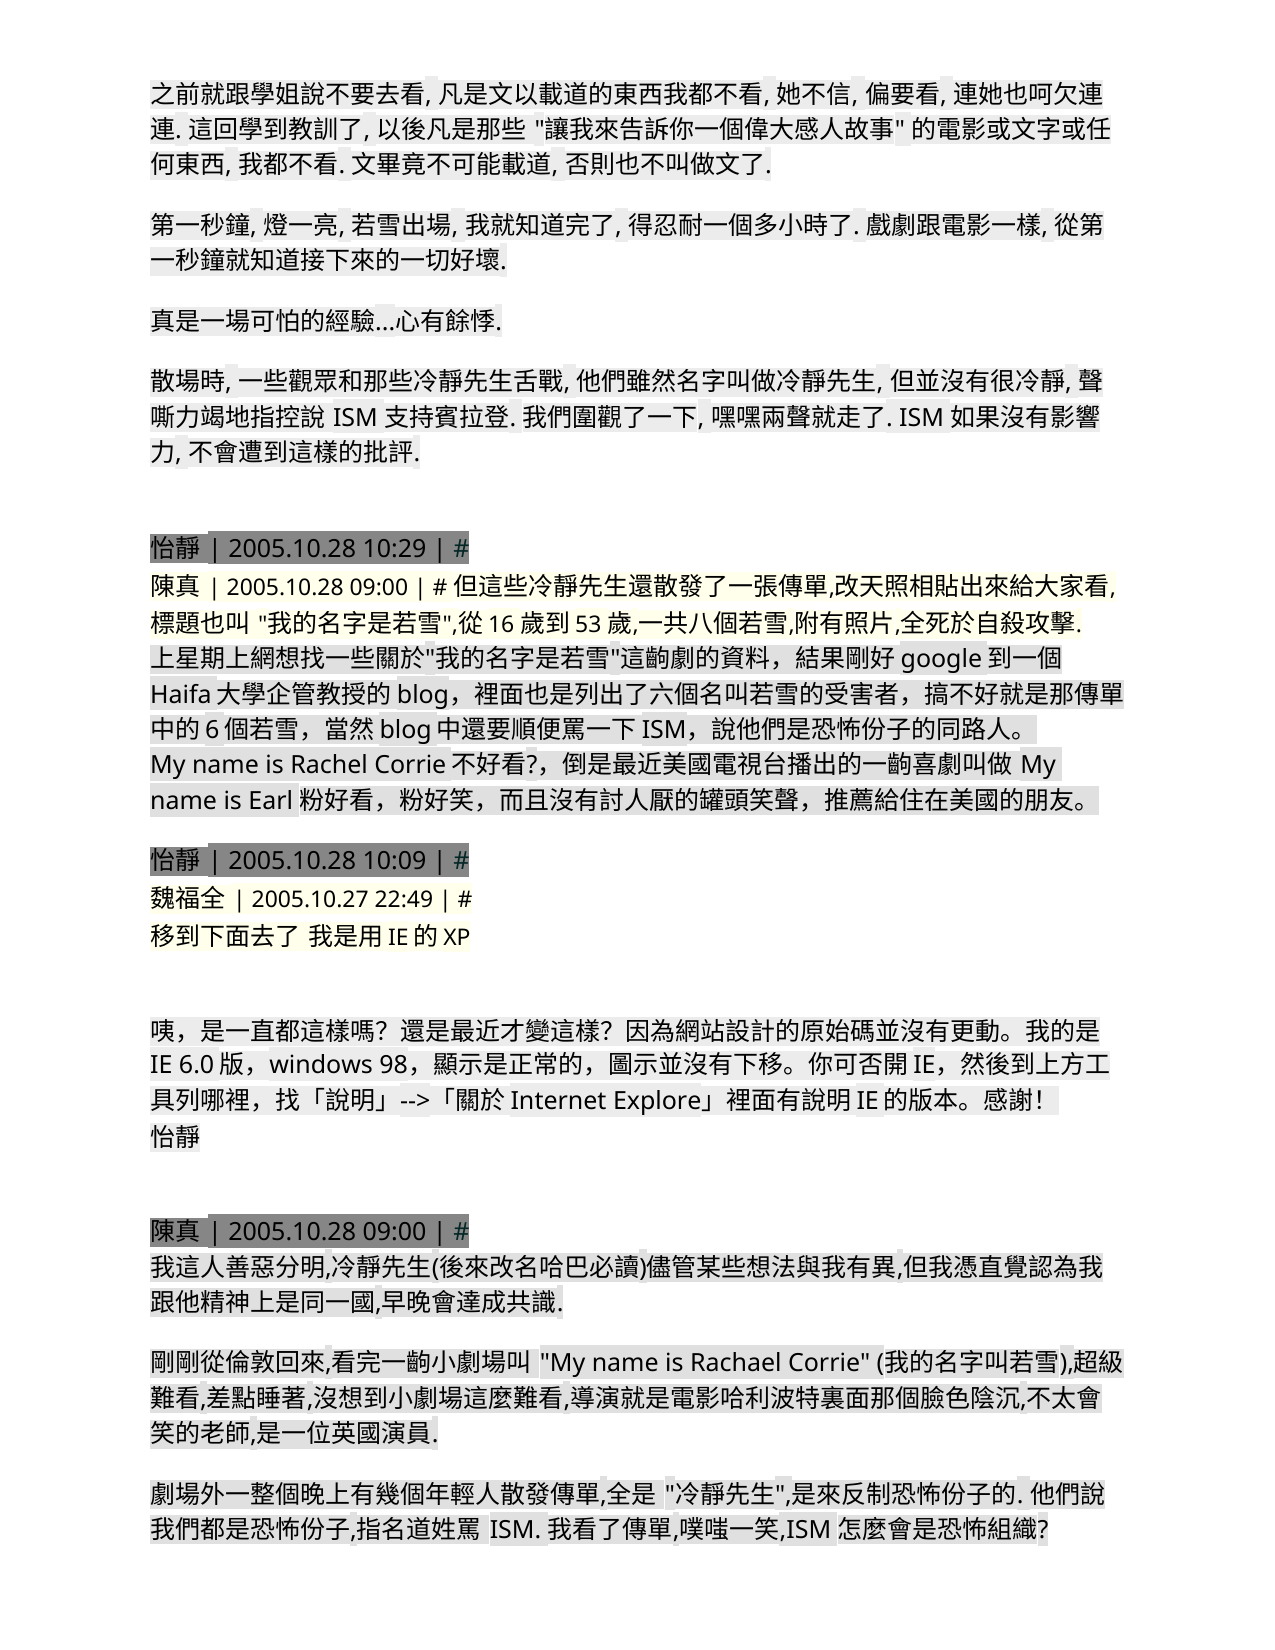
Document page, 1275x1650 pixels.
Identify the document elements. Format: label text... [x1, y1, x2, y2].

text 劇場外一整個晚上有幾個年輕人散發傳單,全是 "冷靜先生",是來反制恐怖份子的. 他們說我們都是恐怖份子,指名道姓罵 ISM. 我看了傳單,噗嗤一笑,ISM 怎麼會是恐怖組織? [150, 1475, 1125, 1546]
text 之前就跟學姐說不要去看, 凡是文以載道的東西我都不看, 她不信, 偏要看, 連她也呵欠連連. 這回學到教訓了, 以後凡是那些 "讓我來告訴你一個偉大感人故事" 的電影或文字或任何東西, 我都不看. 文畢竟不可能載道, 否則也不叫做文了. [150, 75, 1125, 181]
text 剛剛從倫敦回來,看完一齣小劇場叫 "My name is Rachael Corrie" (我的名字叫若雪),超級難看,差點睡著,沒想到小劇場這麼難看,導演就是電影哈利波特裏面那個臉色陰沉,不太會笑的老師,是一位英國演員. [150, 1344, 1125, 1450]
text 散場時, 一些觀眾和那些冷靜先生舌戰, 他們雖然名字叫做冷靜先生, 但並沒有很冷靜, 聲嘶力竭地指控說 ISM 支持賓拉登. 我們圍觀了一下, 嘿嘿兩聲就走了. ISM 如果沒有影響力, 不會遭到這樣的批評. [150, 362, 1125, 504]
text 真是一場可怕的經驗...心有餘悸. [150, 302, 1125, 337]
text 上星期上網想找一些關於"我的名字是若雪"這齣劇的資料，結果剛好google到一個Haifa大學企管教授的blog，裡面也是列出了六個名叫若雪的受害者，搞不好就是那傳單中的6個若雪，當然blog中還要順便罵一下ISM，說他們是恐怖份子的同路人。 [150, 639, 1125, 746]
text My name is Rachel Corrie不好看?，倒是最近美國電視台播出的一齣喜劇叫做 My name is Earl 粉好看，粉好笑，而且沒有討人厭的罐頭笑聲，推薦給住在美國的朋友。 [150, 746, 1125, 817]
text 怡靜 | 2005.10.28 10:09 | # [150, 842, 1125, 877]
text 移到下面去了 我是用IE的XP [150, 914, 1125, 952]
text 我這人善惡分明,冷靜先生(後來改名哈巴必讀)儘管某些想法與我有異,但我憑直覺認為我跟他精神上是同一國,早晚會達成共識. [150, 1248, 1125, 1319]
text 咦，是一直都這樣嗎？還是最近才變這樣？因為網站設計的原始碼並沒有更動。我的是IE 6.0版，windows 98，顯示是正常的，圖示並沒有下移。你可否開IE，然後到上方工具列哪裡，找「說明」-->「關於Internet Explore」裡面有說明IE的版本。感謝！ [150, 1010, 1125, 1117]
text 第一秒鐘, 燈一亮, 若雪出場, 我就知道完了, 得忍耐一個多小時了. 戲劇跟電影一樣, 從第一秒鐘就知道接下來的一切好壞. [150, 206, 1125, 277]
text 怡靜 [150, 1117, 1125, 1187]
text 怡靜 | 2005.10.28 10:29 | # [150, 529, 1125, 564]
text 魏福全 | 2005.10.27 22:49 | # [150, 877, 1125, 914]
text 陳真 | 2005.10.28 09:00 | # [150, 1212, 1125, 1248]
text 陳真 | 2005.10.28 09:00 | # 但這些冷靜先生還散發了一張傳單,改天照相貼出來給大家看,標題也叫 "我的名字是若雪",從16 歲到53 歲,一共八個若雪,附有照片,全死於自殺攻擊. [150, 564, 1125, 639]
